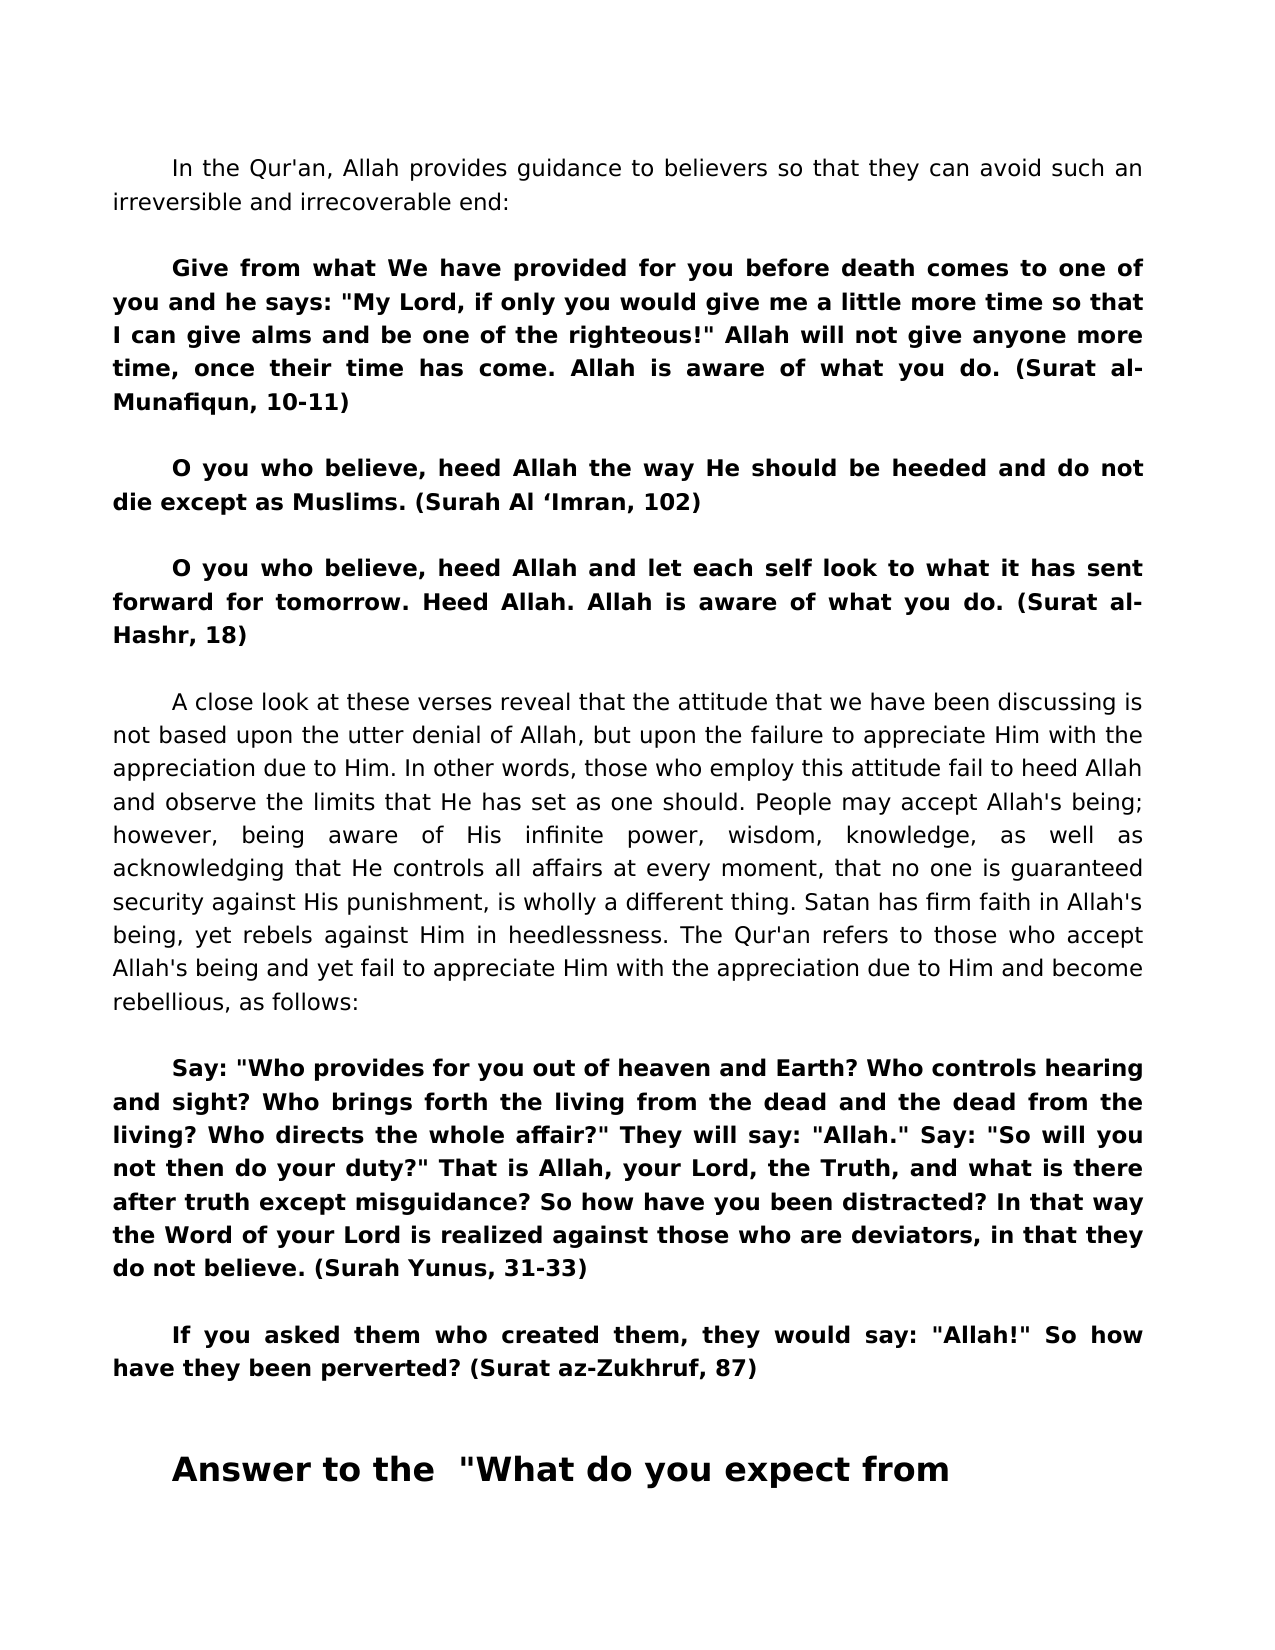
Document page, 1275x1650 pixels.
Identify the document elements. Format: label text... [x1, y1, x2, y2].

text O you who believe, heed Allah and let each self look to what it has sent forward for tomorrow. Heed Allah. Allah is aware of what you do. (Surat al-Hashr, 18) [112, 550, 1145, 650]
text In the Qur'an, Allah provides guidance to believers so that they can avoid such an irreversible and irrecoverable end: [112, 150, 1145, 217]
text A close look at these verses reveal that the attitude that we have been discussing is not based upon the utter denial of Allah, but upon the failure to appreciate Him with the appreciation due to Him. In other words, those who employ this attitude fail to heed Allah and observe the limits that He has set as one should. People may accept Allah's being; however, being aware of His infinite power, wisdom, knowledge, as well as acknowledging that He controls all affairs at every moment, that no one is guaranteed security against His punishment, is wholly a different thing. Satan has firm faith in Allah's being, yet rebels against Him in heedlessness. The Qur'an refers to those who accept Allah's being and yet fail to appreciate Him with the appreciation due to Him and become rebellious, as follows: [112, 683, 1145, 1017]
text Give from what We have provided for you before death comes to one of you and he says: "My Lord, if only you would give me a little more time so that I can give alms and be one of the righteous!" Allah will not give anyone more time, once their time has come. Allah is aware of what you do. (Surat al-Munafiqun, 10-11) [112, 250, 1145, 417]
text Answer to the "What do you expect from [112, 1450, 1145, 1489]
text O you who believe, heed Allah the way He should be heeded and do not die except as Muslims. (Surah Al ‘Imran, 102) [112, 450, 1145, 517]
text Say: "Who provides for you out of heaven and Earth? Who controls hearing and sight? Who brings forth the living from the dead and the dead from the living? Who directs the whole affair?" They will say: "Allah." Say: "So will you not then do your duty?" That is Allah, your Lord, the Truth, and what is there after truth except misguidance? So how have you been distracted? In that way the Word of your Lord is realized against those who are deviators, in that they do not believe. (Surah Yunus, 31-33) [112, 1050, 1145, 1283]
text If you asked them who created them, they would say: "Allah!" So how have they been perverted? (Surat az-Zukhruf, 87) [112, 1317, 1145, 1383]
